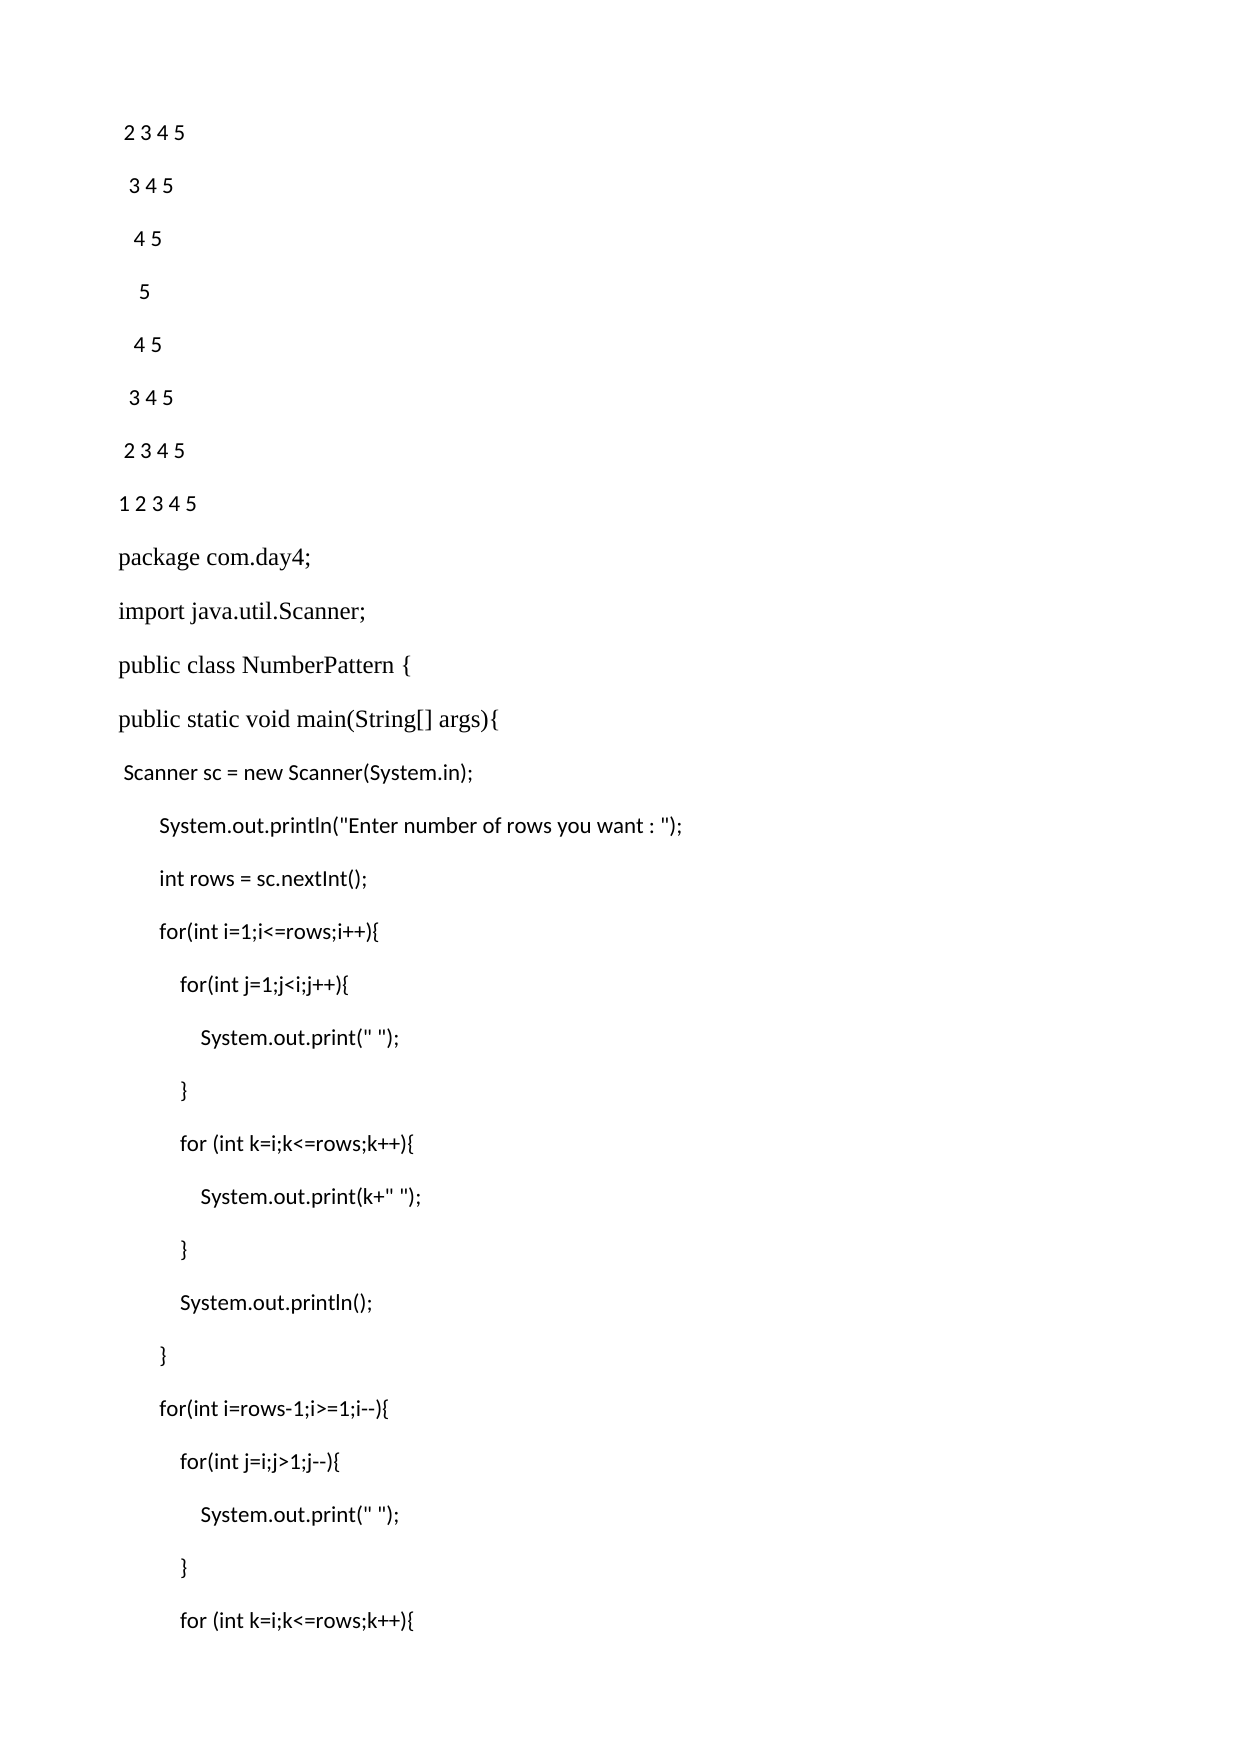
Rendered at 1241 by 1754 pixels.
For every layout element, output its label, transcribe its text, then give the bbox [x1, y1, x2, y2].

text 1 2 3 4 5 [118, 489, 1122, 517]
text 3 4 5 [118, 383, 1122, 411]
text for(int j=1;j<i;j++){ [118, 970, 1122, 998]
text int rows = sc.nextInt(); [118, 864, 1122, 892]
text for(int i=1;i<=rows;i++){ [118, 917, 1122, 945]
text 5 [118, 277, 1122, 305]
text System.out.print(k+" "); [118, 1182, 1122, 1210]
text 2 3 4 5 [118, 436, 1122, 464]
text package com.day4; [118, 542, 1122, 571]
text public class NumberPattern { [118, 650, 1122, 679]
text for(int j=i;j>1;j--){ [118, 1447, 1122, 1475]
text } [118, 1076, 1122, 1104]
text } [118, 1553, 1122, 1581]
text public static void main(String[] args){ [118, 704, 1122, 733]
text } [118, 1235, 1122, 1263]
text 4 5 [118, 330, 1122, 358]
text 3 4 5 [118, 171, 1122, 199]
text for(int i=rows-1;i>=1;i--){ [118, 1394, 1122, 1422]
text for (int k=i;k<=rows;k++){ [118, 1606, 1122, 1634]
text System.out.print(" "); [118, 1500, 1122, 1528]
text System.out.println("Enter number of rows you want : "); [118, 811, 1122, 839]
text Scanner sc = new Scanner(System.in); [118, 758, 1122, 786]
text 2 3 4 5 [118, 118, 1122, 146]
text import java.util.Scanner; [118, 596, 1122, 625]
text } [118, 1341, 1122, 1369]
text System.out.print(" "); [118, 1023, 1122, 1051]
text for (int k=i;k<=rows;k++){ [118, 1129, 1122, 1157]
text System.out.println(); [118, 1288, 1122, 1316]
text 4 5 [118, 224, 1122, 252]
